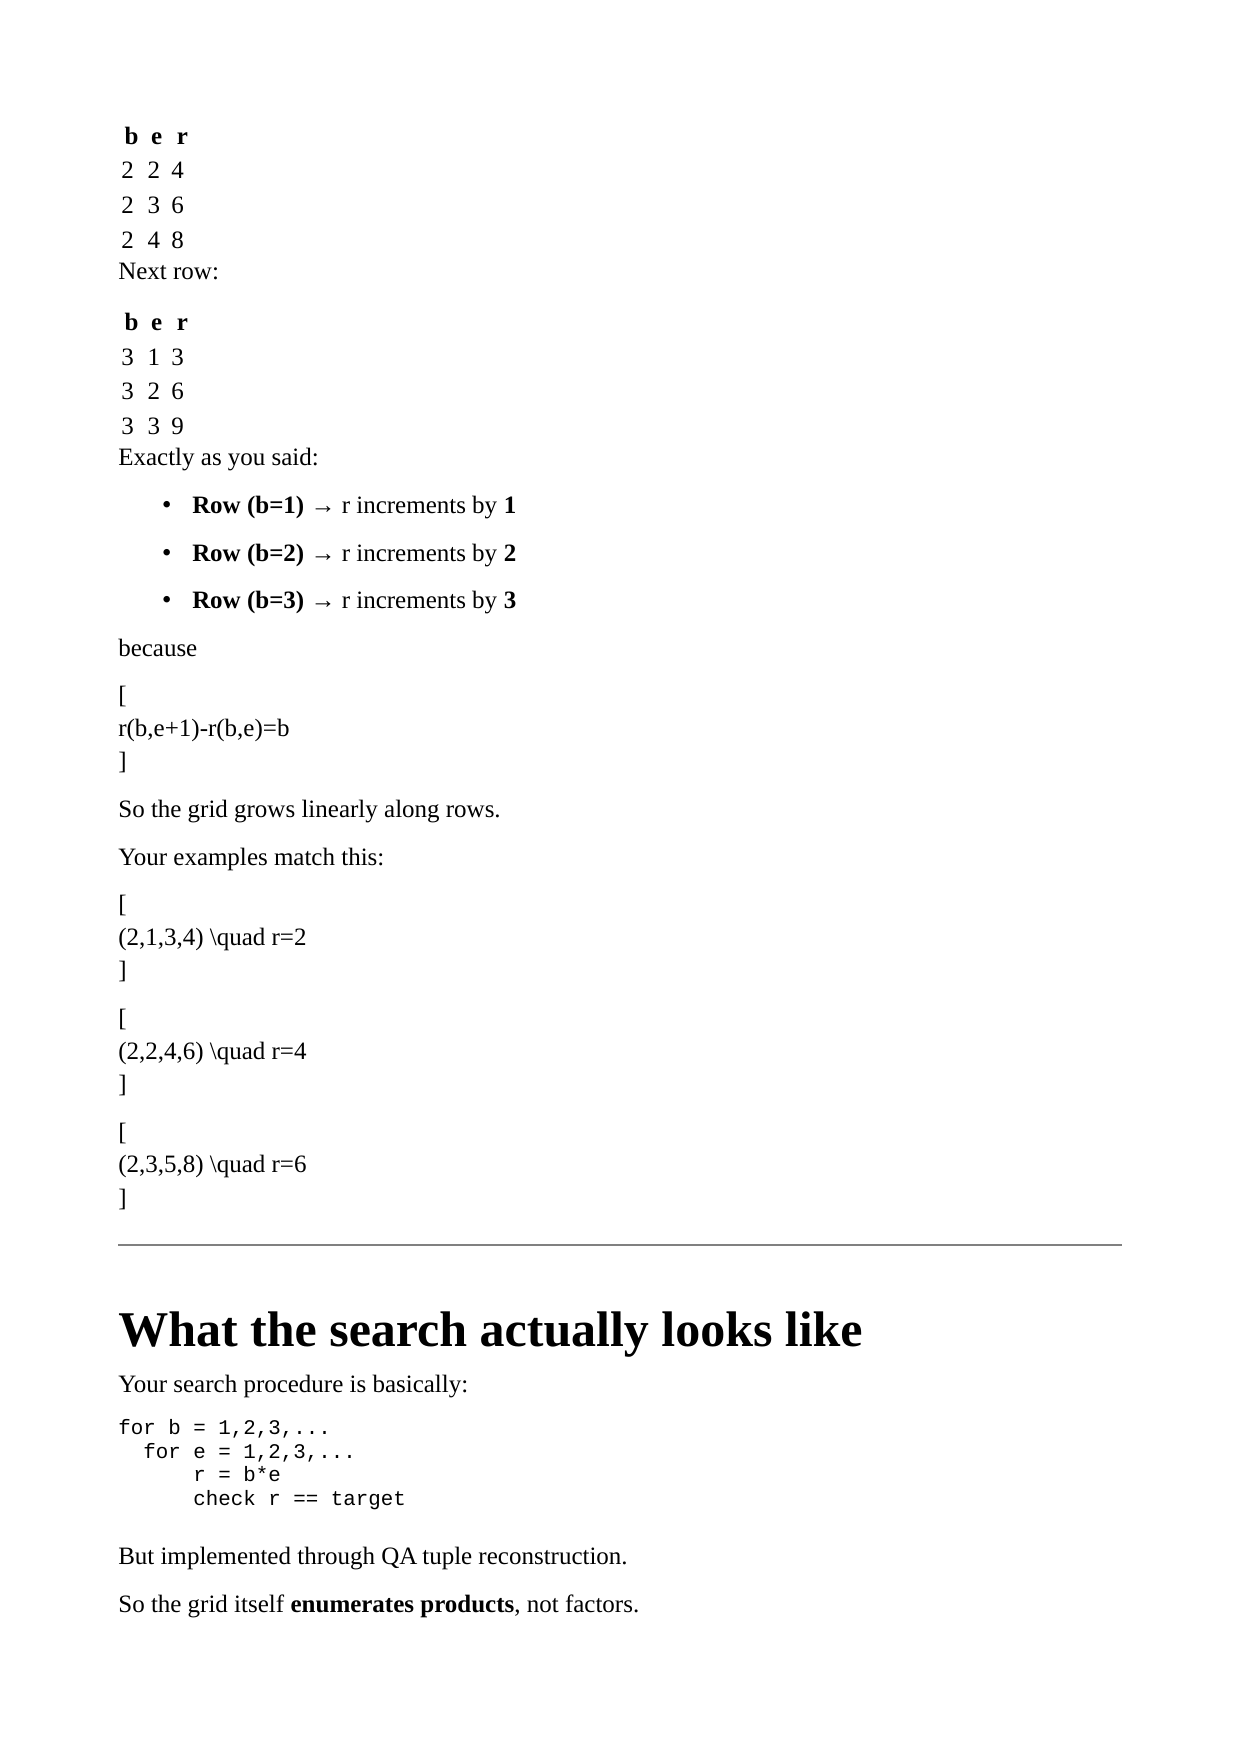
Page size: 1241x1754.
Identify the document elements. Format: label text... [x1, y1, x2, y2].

text Next row: [118, 256, 1122, 285]
table_cell 2 [118, 187, 144, 222]
text r = b*e [118, 1464, 1122, 1488]
table_cell 6 [168, 187, 196, 222]
text [ (2,1,3,4) \quad r=2 ] [118, 889, 1122, 984]
table_cell 3 [145, 187, 168, 222]
table_cell 2 [145, 153, 168, 187]
text So the grid itself enumerates products, not factors. [118, 1589, 1122, 1617]
text [ r(b,e+1)-r(b,e)=b ] [118, 680, 1122, 775]
table_cell 4 [168, 153, 196, 187]
text Exactly as you said: [118, 442, 1122, 471]
subtitle What the search actually looks like [118, 1299, 1122, 1357]
text So the grid grows linearly along rows. [118, 794, 1122, 823]
text [ (2,3,5,8) \quad r=6 ] [118, 1117, 1122, 1211]
table_cell 3 [118, 373, 144, 408]
list Row (b=1) → r increments by 1 [162, 490, 1122, 519]
table_cell 4 [145, 222, 168, 256]
table_cell 3 [118, 339, 144, 373]
table_header r [168, 304, 196, 339]
table_cell 3 [118, 408, 144, 442]
text But implemented through QA tuple reconstruction. [118, 1541, 1122, 1570]
text because [118, 633, 1122, 662]
table_cell 9 [168, 408, 196, 442]
list Row (b=3) → r increments by 3 [162, 585, 1122, 614]
list Row (b=2) → r increments by 2 [162, 538, 1122, 566]
table_cell 3 [168, 339, 196, 373]
text [ (2,2,4,6) \quad r=4 ] [118, 1003, 1122, 1098]
text for e = 1,2,3,... [118, 1441, 1122, 1464]
table_cell 3 [145, 408, 168, 442]
table_header e [145, 304, 168, 339]
text check r == target [118, 1488, 1122, 1512]
table_header b [118, 304, 144, 339]
table_header e [145, 118, 168, 153]
table_cell 8 [168, 222, 196, 256]
table_cell 1 [145, 339, 168, 373]
text Your search procedure is basically: [118, 1369, 1122, 1398]
table_cell 6 [168, 373, 196, 408]
text for b = 1,2,3,... [118, 1417, 1122, 1441]
table_cell 2 [118, 222, 144, 256]
table_cell 2 [145, 373, 168, 408]
table_header r [168, 118, 196, 153]
table_cell 2 [118, 153, 144, 187]
text Your examples match this: [118, 842, 1122, 870]
table_header b [118, 118, 144, 153]
